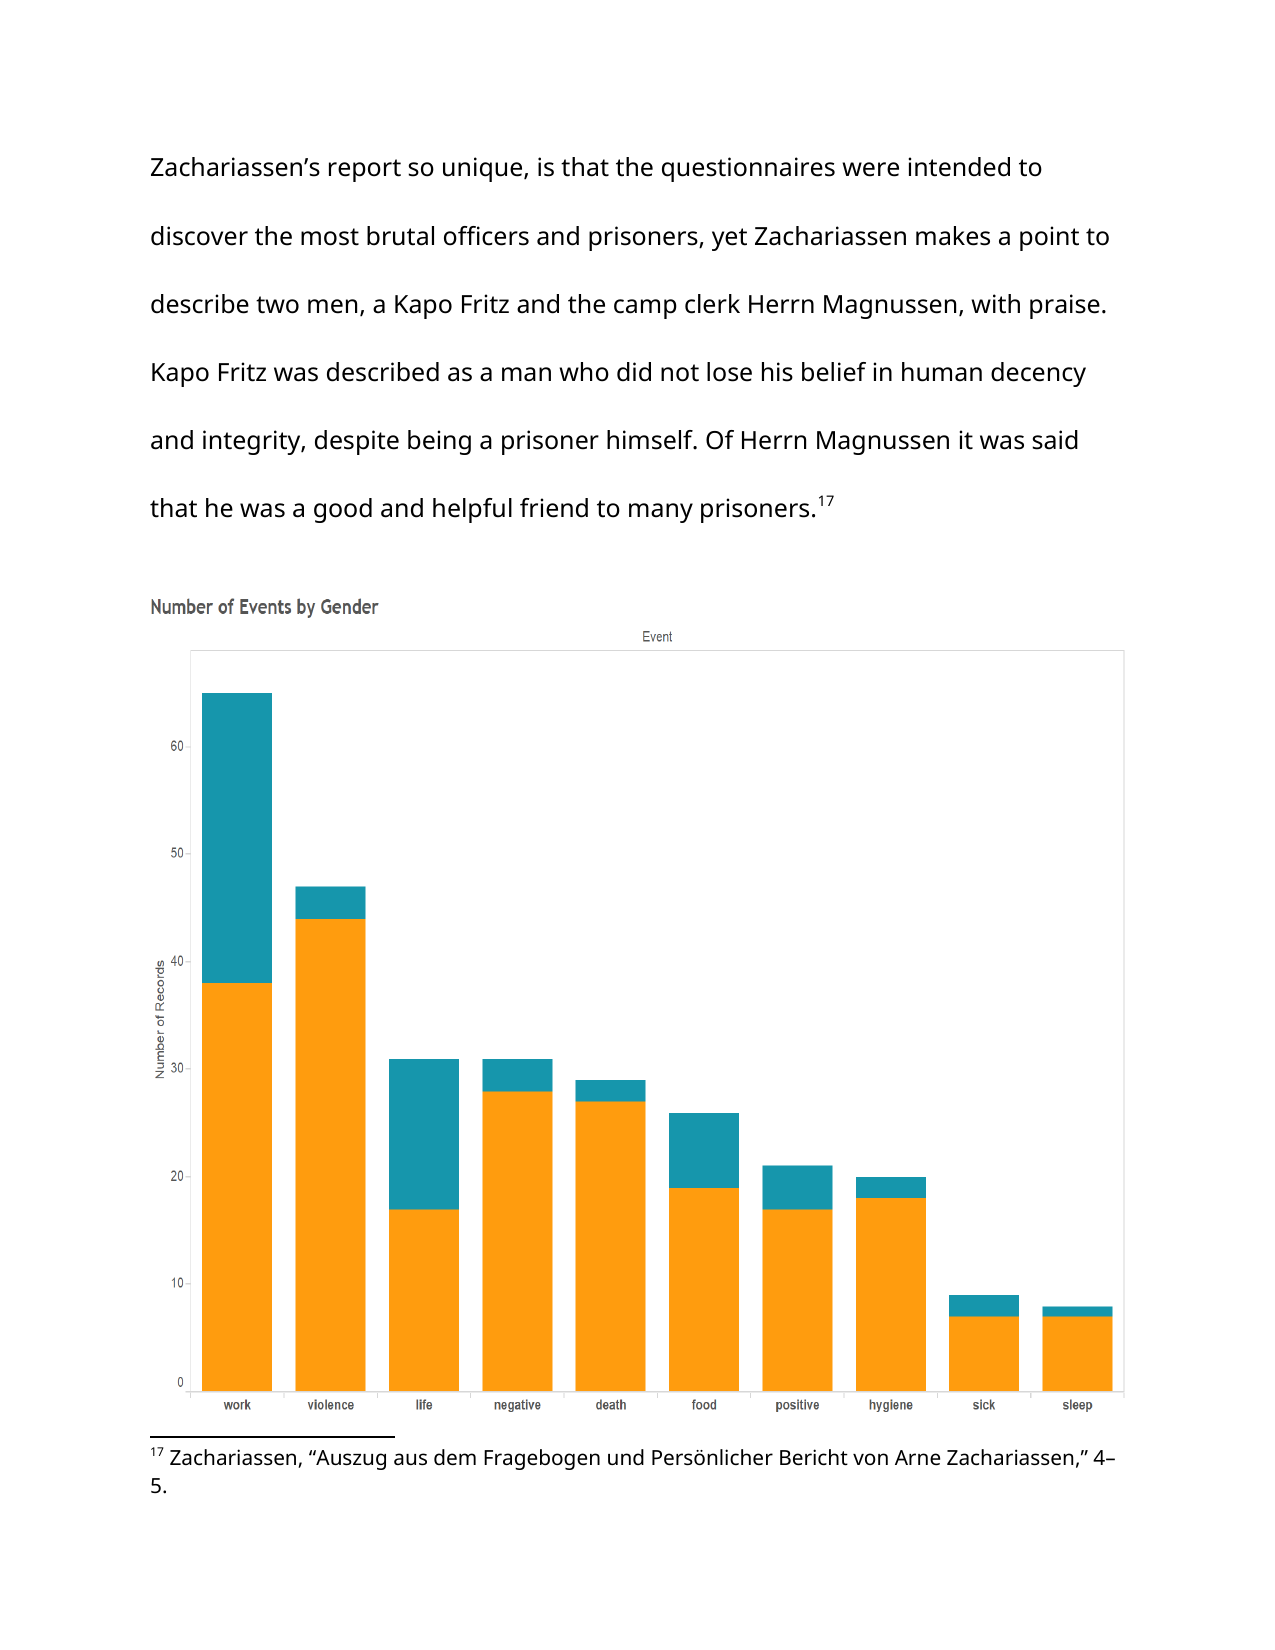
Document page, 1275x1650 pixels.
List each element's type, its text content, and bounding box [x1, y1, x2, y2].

text Zachariassen, “Auszug aus dem Fragebogen und Persönlicher Bericht von Arne Zachariassen,” 4–5. [150, 1443, 1125, 1500]
text Zachariassen’s report so unique, is that the questionnaires were intended to discover the most brutal officers and prisoners, yet Zachariassen makes a point to describe two men, a Kapo Fritz and the camp clerk Herrn Magnussen, with praise. Kapo Fritz was described as a man who did not lose his belief in human decency and integrity, despite being a prisoner himself. Of Herrn Magnussen it was said that he was a good and helpful friend to many prisoners. [150, 150, 1125, 525]
picture [150, 592, 1125, 1418]
